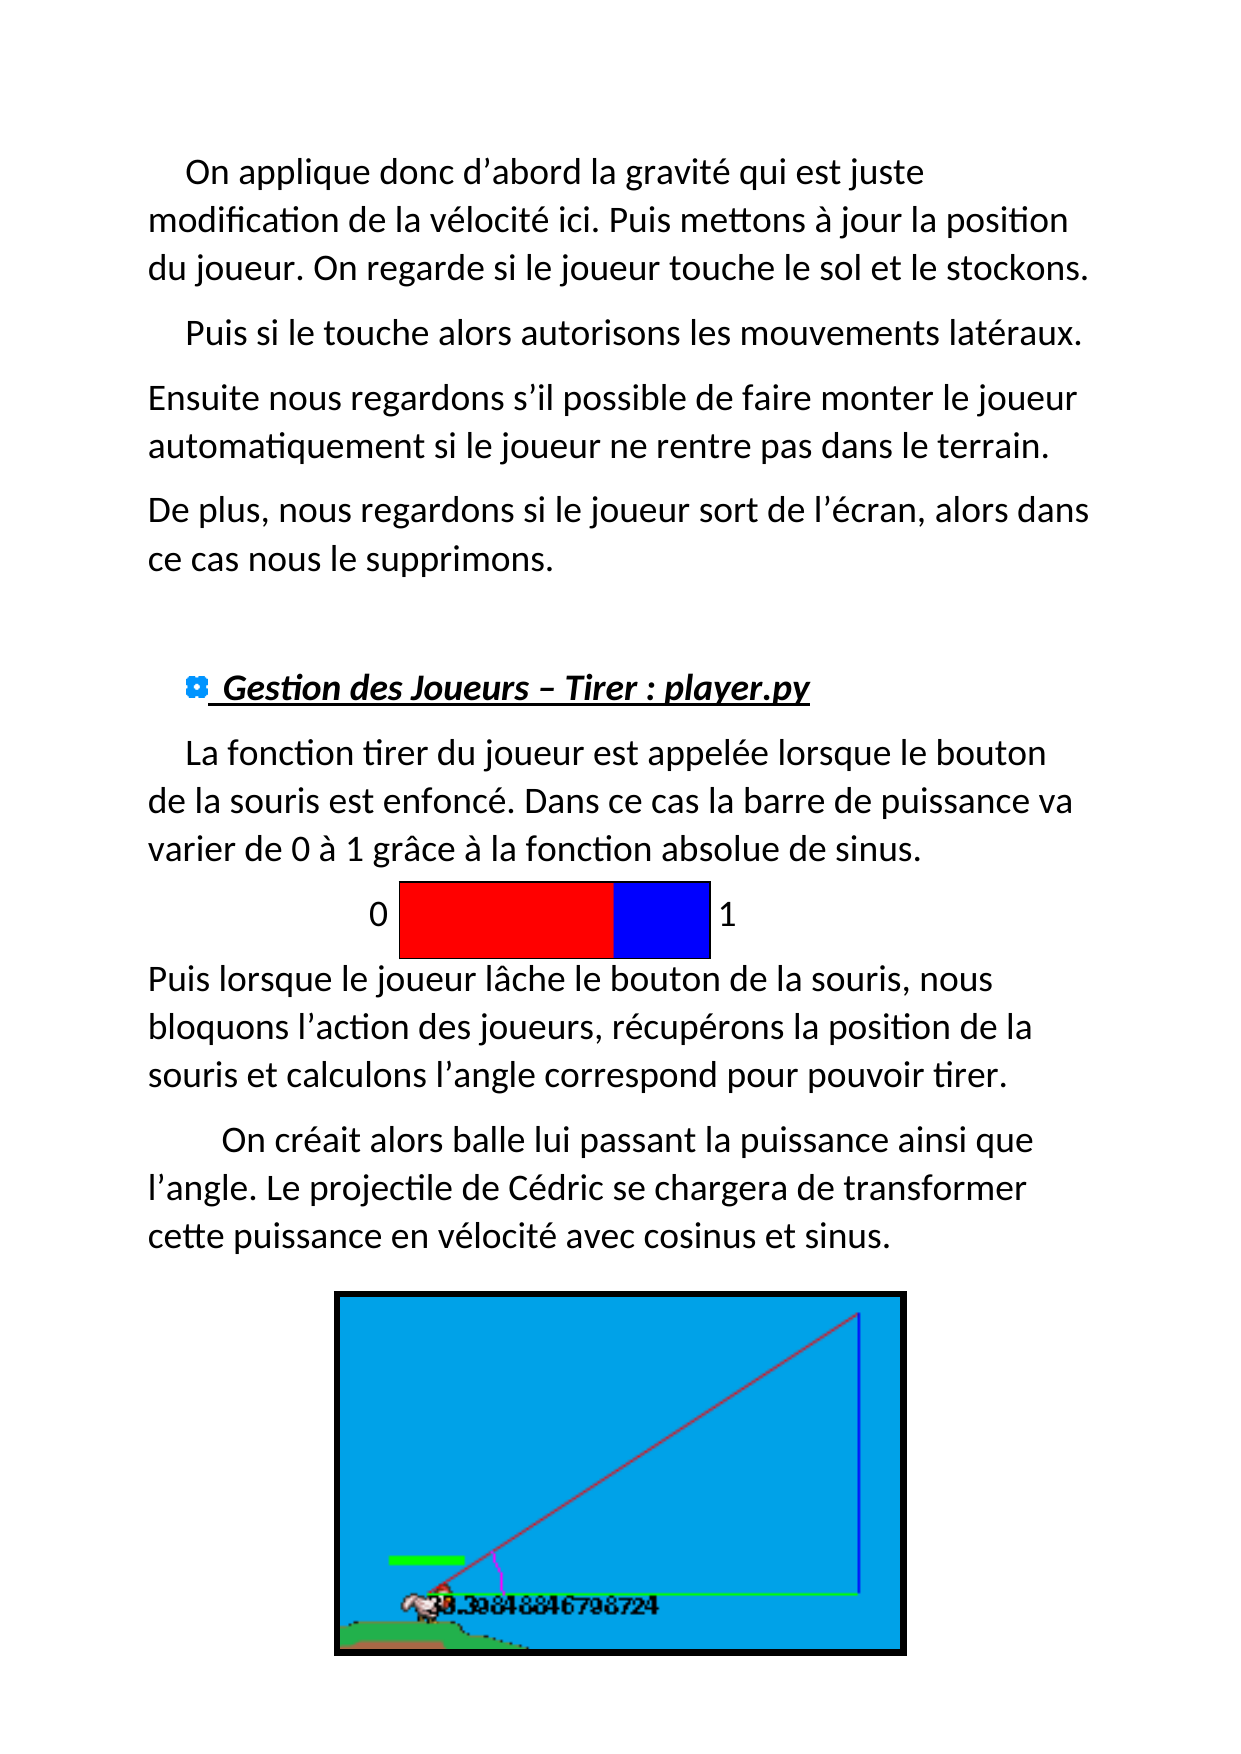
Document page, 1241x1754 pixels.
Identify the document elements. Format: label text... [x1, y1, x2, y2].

text De plus, nous regardons si le joueur sort de l’écran, alors dans ce cas nous le supprimons. [148, 486, 1093, 580]
text Ensuite nous regardons s’il possible de faire monter le joueur automatiquement si le joueur ne rentre pas dans le terrain. [148, 373, 1093, 467]
text 0 [295, 890, 398, 936]
text On créait alors balle lui passant la puissance ainsi que l’angle. Le projectile de Cédric se chargera de transformer cette puissance en vélocité avec cosinus et sinus. [148, 1116, 1093, 1258]
text 1 [711, 890, 1093, 936]
text La fonction tirer du joueur est appelée lorsque le bouton de la souris est enfoncé. Dans ce cas la barre de puissance va varier de 0 à 1 grâce à la fonction absolue de sinus. [148, 729, 1093, 871]
text On applique donc d’abord la gravité qui est juste modification de la vélocité ici. Puis mettons à jour la position du joueur. On regarde si le joueur touche le sol et le stockons. [148, 148, 1093, 290]
list Gestion des Joueurs – Tirer : player.py [185, 664, 1093, 710]
text Puis lorsque le joueur lâche le bouton de la souris, nous bloquons l’action des joueurs, récupérons la position de la souris et calculons l’angle correspond pour pouvoir tirer. [148, 955, 1093, 1097]
text Puis si le touche alors autorisons les mouvements latéraux. [148, 309, 1093, 354]
